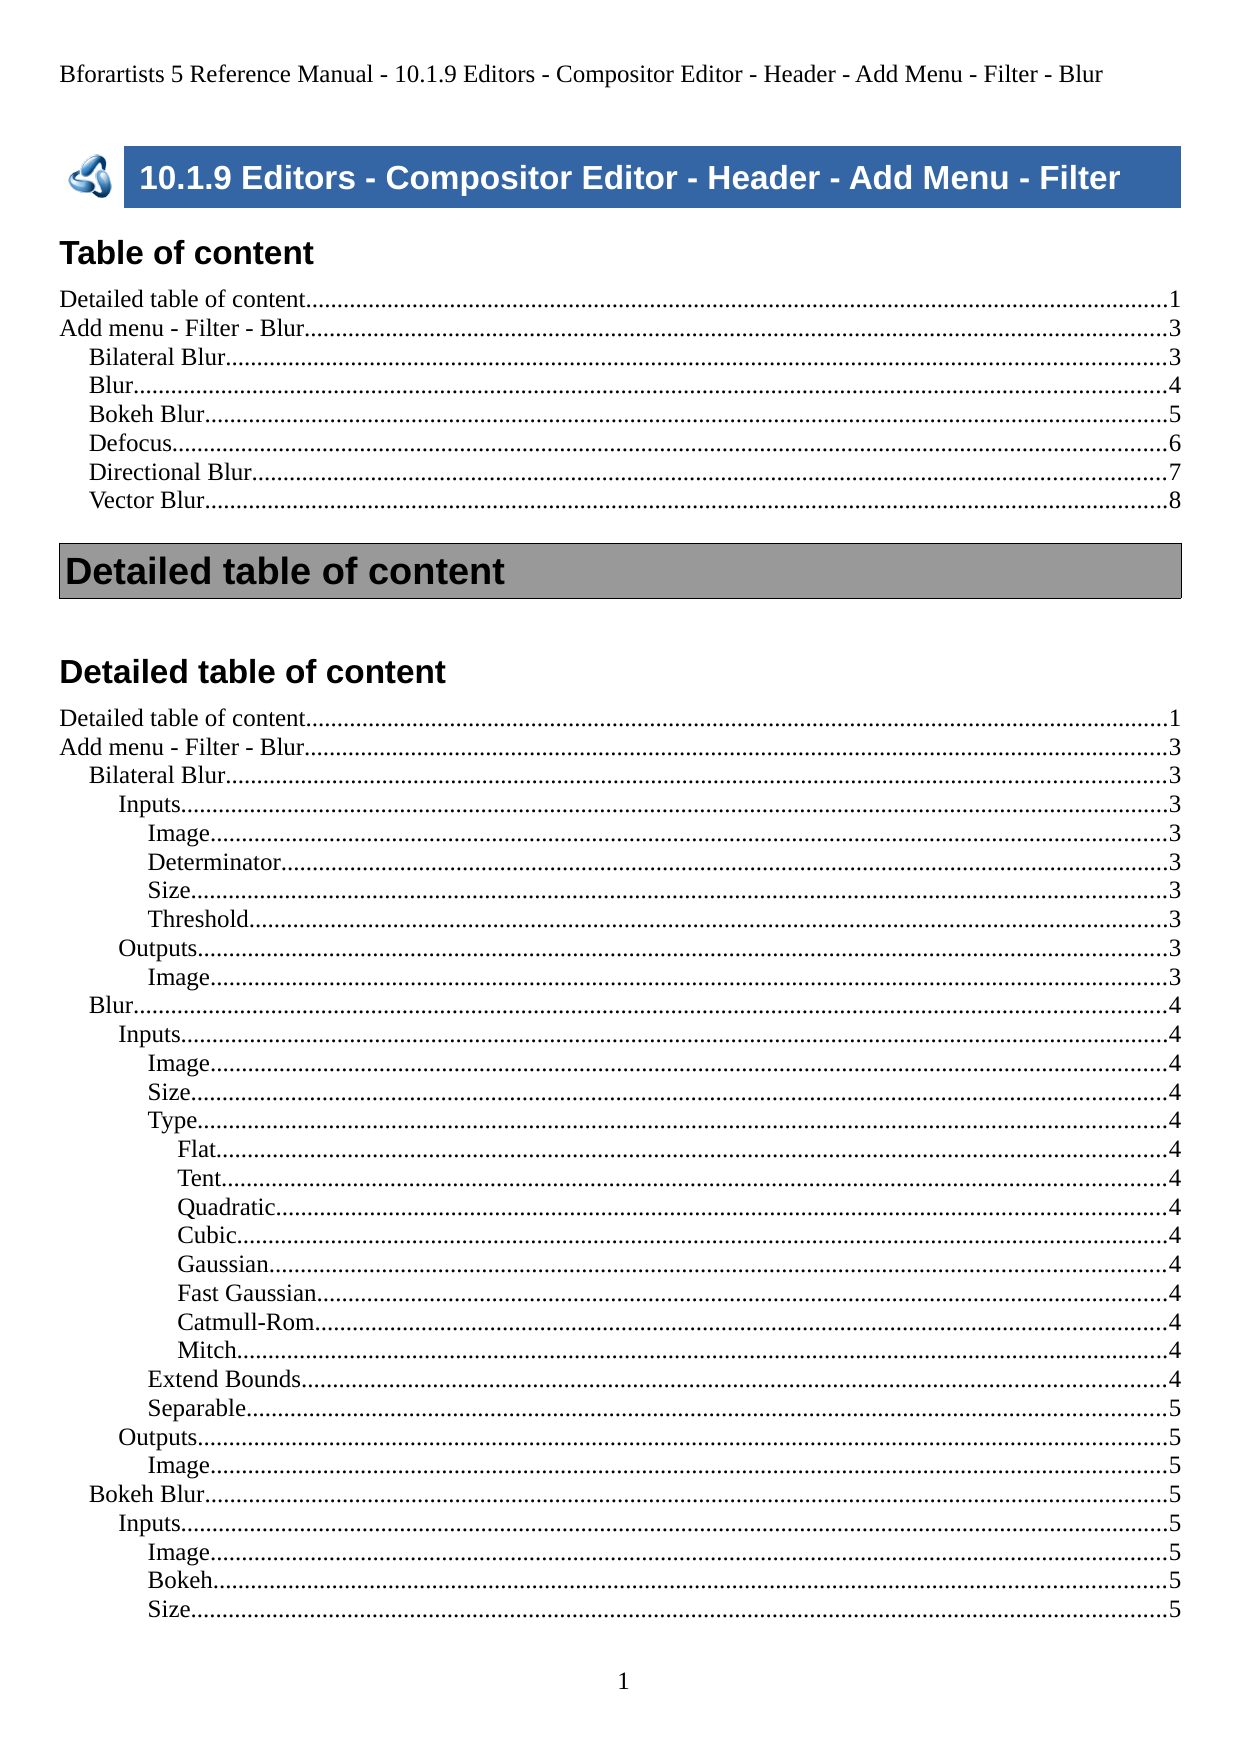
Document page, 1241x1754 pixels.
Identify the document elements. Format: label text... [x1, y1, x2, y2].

text Quadratic 4 [177, 1192, 1181, 1220]
text Bokeh 5 [147, 1565, 1181, 1594]
text Add menu - Filter - Blur 3 [59, 732, 1181, 760]
text Fast Gaussian 4 [177, 1278, 1181, 1307]
text Size 5 [147, 1594, 1181, 1623]
text Threshold 3 [147, 904, 1181, 933]
table_header 10.1.9 Editors - Compositor Editor - Header - Add Menu - Filter [124, 146, 1181, 208]
text Size 3 [147, 875, 1181, 904]
text Flat 4 [177, 1134, 1181, 1163]
text Blur 4 [88, 990, 1181, 1019]
text Outputs 3 [118, 933, 1181, 962]
text Inputs 4 [118, 1019, 1181, 1048]
picture [65, 152, 114, 201]
table_header [59, 146, 124, 208]
text Determinator 3 [147, 847, 1181, 875]
text Separable 5 [147, 1393, 1181, 1422]
text Inputs 5 [118, 1508, 1181, 1537]
text Bilateral Blur 3 [88, 760, 1181, 789]
text Image 3 [147, 962, 1181, 990]
text Size 4 [147, 1077, 1181, 1105]
subtitle Table of content [59, 233, 1181, 272]
text Blur 4 [88, 370, 1181, 399]
text Image 5 [147, 1537, 1181, 1565]
text Detailed table of content 1 [59, 284, 1181, 313]
text Defocus 6 [88, 428, 1181, 457]
text Image 5 [147, 1450, 1181, 1479]
text Type 4 [147, 1105, 1181, 1134]
text Mitch 4 [177, 1335, 1181, 1364]
text Outputs 5 [118, 1422, 1181, 1450]
text Image 3 [147, 818, 1181, 847]
text Bokeh Blur 5 [88, 399, 1181, 428]
text Cubic 4 [177, 1220, 1181, 1249]
text Bokeh Blur 5 [88, 1479, 1181, 1508]
text Gaussian 4 [177, 1249, 1181, 1278]
text Image 4 [147, 1048, 1181, 1077]
text Add menu - Filter - Blur 3 [59, 313, 1181, 342]
text Bilateral Blur 3 [88, 342, 1181, 370]
text Extend Bounds 4 [147, 1364, 1181, 1393]
text Directional Blur 7 [88, 457, 1181, 485]
text Tent 4 [177, 1163, 1181, 1192]
subtitle Detailed table of content [59, 652, 1181, 690]
text Detailed table of content 1 [59, 703, 1181, 732]
text Inputs 3 [118, 789, 1181, 818]
text Vector Blur 8 [88, 485, 1181, 514]
table_header Detailed table of content [60, 544, 1181, 598]
text Catmull-Rom 4 [177, 1307, 1181, 1335]
